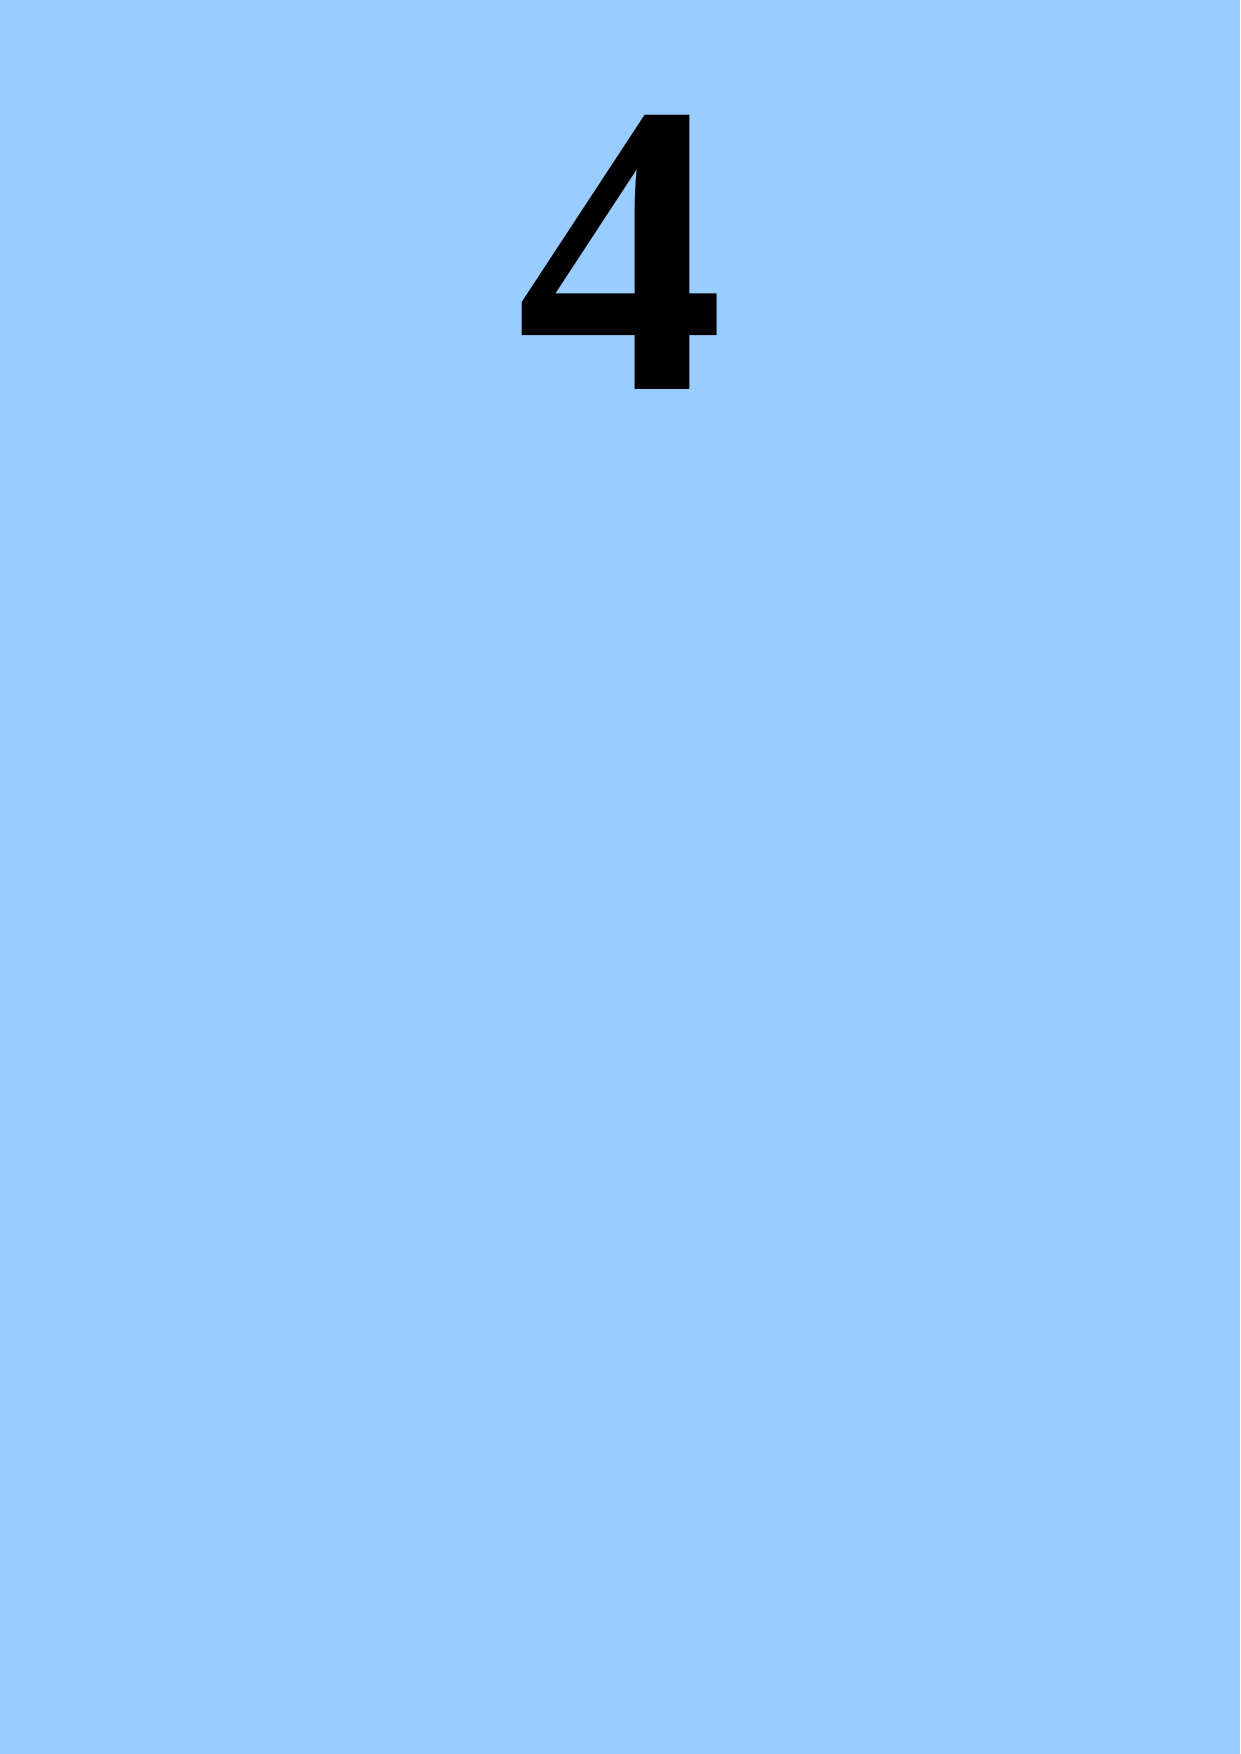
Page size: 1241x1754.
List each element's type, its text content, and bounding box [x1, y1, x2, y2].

text 4 [0, 0, 1240, 479]
